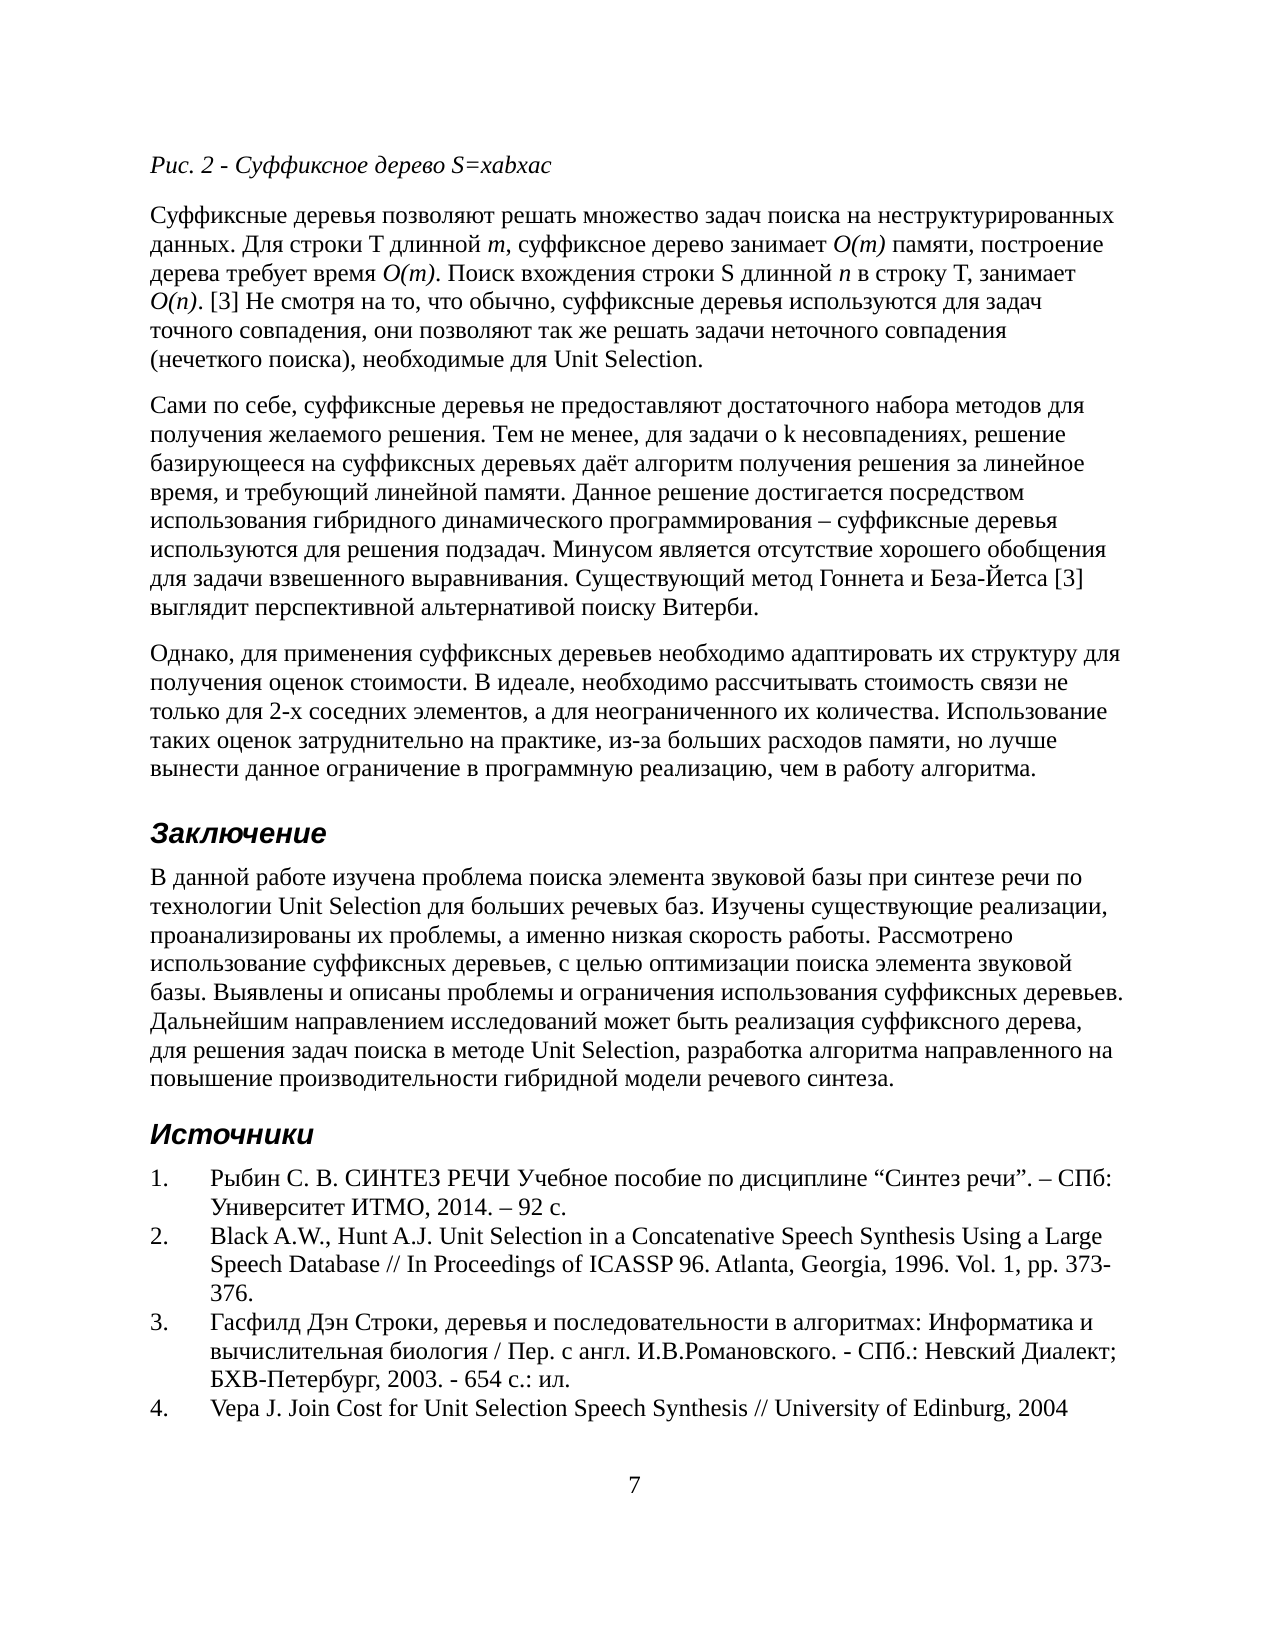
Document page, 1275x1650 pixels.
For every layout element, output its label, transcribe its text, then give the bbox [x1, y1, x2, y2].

list Vepa J. Join Cost for Unit Selection Speech Synthesis // University of Edinburg, 2004 [150, 1393, 1125, 1422]
text Суффиксные деревья позволяют решать множество задач поиска на неструктурированных данных. Для строки T длинной m, суффиксное дерево занимает O(m) памяти, построение дерева требует время O(m). Поиск вхождения строки S длинной n в строку T, занимает O(n). [3] Не смотря на то, что обычно, суффиксные деревья используются для задач точного совпадения, они позволяют так же решать задачи неточного совпадения (нечеткого поиска), необходимые для Unit Selection. [150, 200, 1125, 373]
list Рыбин С. В. СИНТЕЗ РЕЧИ Учебное пособие по дисциплине “Синтез речи”. – СПб: Университет ИТМО, 2014. – 92 с. [150, 1163, 1125, 1221]
subtitle Заключение [150, 816, 1125, 850]
list Black A.W., Hunt A.J. Unit Selection in a Concatenative Speech Synthesis Using a Large Speech Database // In Proceedings of ICASSP 96. Atlanta, Georgia, 1996. Vol. 1, pp. 373-376. [150, 1221, 1125, 1307]
list Гасфилд Дэн Строки, деревья и последовательности в алгоритмах: Информатика и вычислительная биология / Пер. с англ. И.В.Романовского. - СПб.: Невский Диалект; БХВ-Петербург, 2003. - 654 с.: ил. [150, 1307, 1125, 1393]
text Рис. 2 - Суффиксное дерево S=xabxac [150, 150, 1125, 179]
text Однако, для применения суффиксных деревьев необходимо адаптировать их структуру для получения оценок стоимости. В идеале, необходимо рассчитывать стоимость связи не только для 2-х соседних элементов, а для неограниченного их количества. Использование таких оценок затруднительно на практике, из-за больших расходов памяти, но лучше вынести данное ограничение в программную реализацию, чем в работу алгоритма. [150, 638, 1125, 782]
text В данной работе изучена проблема поиска элемента звуковой базы при синтезе речи по технологии Unit Selection для больших речевых баз. Изучены существующие реализации, проанализированы их проблемы, а именно низкая скорость работы. Рассмотрено использование суффиксных деревьев, с целью оптимизации поиска элемента звуковой базы. Выявлены и описаны проблемы и ограничения использования суффиксных деревьев. Дальнейшим направлением исследований может быть реализация суффиксного дерева, для решения задач поиска в методе Unit Selection, разработка алгоритма направленного на повышение производительности гибридной модели речевого синтеза. [150, 862, 1125, 1092]
subtitle Источники [150, 1117, 1125, 1151]
text Сами по себе, суффиксные деревья не предоставляют достаточного набора методов для получения желаемого решения. Тем не менее, для задачи о k несовпадениях, решение базирующееся на суффиксных деревьях даёт алгоритм получения решения за линейное время, и требующий линейной памяти. Данное решение достигается посредством использования гибридного динамического программирования – суффиксные деревья используются для решения подзадач. Минусом является отсутствие хорошего обобщения для задачи взвешенного выравнивания. Существующий метод Гоннета и Беза-Йетса [3] выглядит перспективной альтернативой поиску Витерби. [150, 391, 1125, 621]
